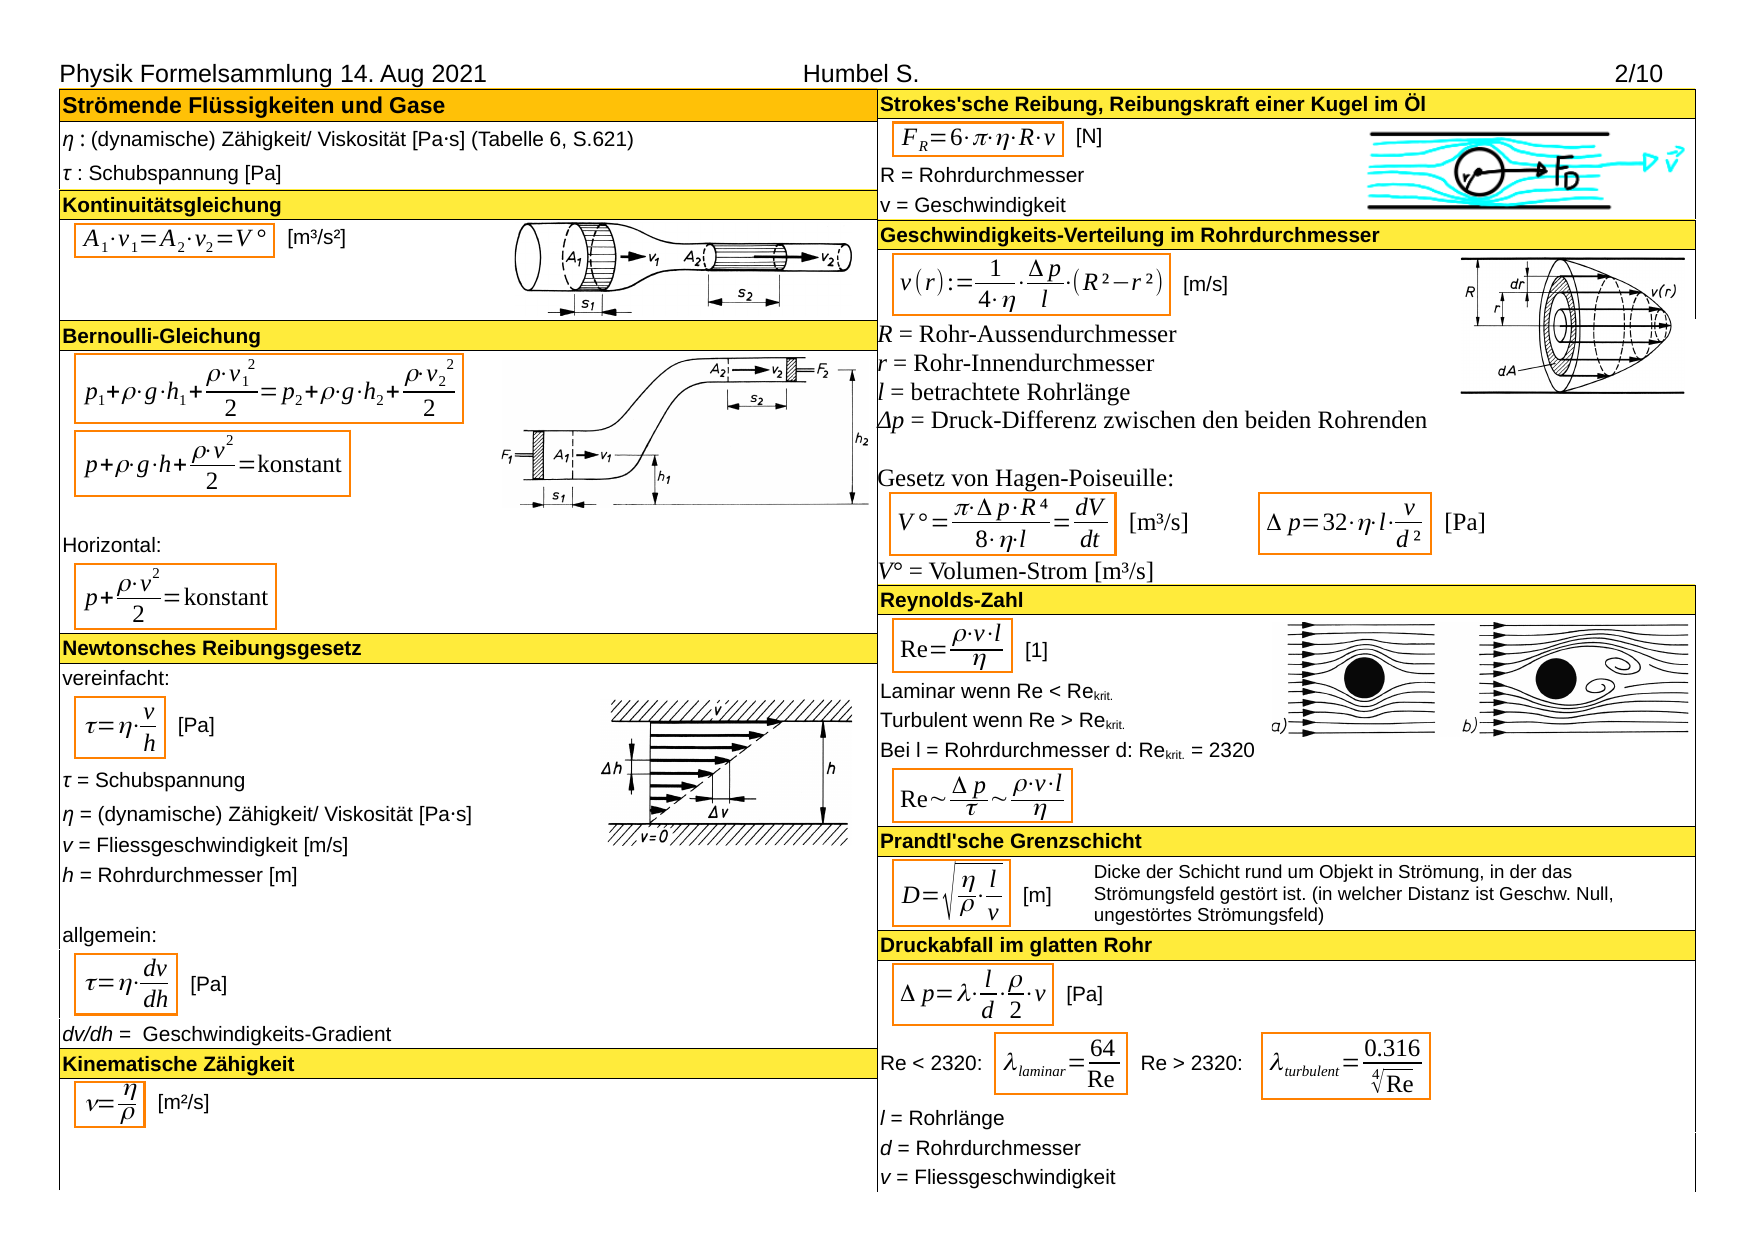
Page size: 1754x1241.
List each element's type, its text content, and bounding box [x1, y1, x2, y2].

text Kontinuitätsgleichung [60, 191, 877, 219]
text η = (dynamische) Zähigkeit/ Viskosität [Pa·s] [60, 796, 600, 830]
text vereinfacht: [60, 664, 877, 693]
text Strokes'sche Reibung, Reibungskraft einer Kugel im Öl [878, 90, 1695, 118]
text Horizontal: [60, 530, 877, 560]
text R = Rohr-Aussendurchmesser [878, 319, 1460, 348]
text [m³/s] [Pa] [1117, 492, 1695, 556]
text Bei l = Rohrdurchmesser d: Rekrit. = 2320 [878, 735, 1695, 765]
text τ = Schubspannung [60, 762, 600, 796]
text [853, 762, 877, 796]
text η : (dynamische) Zähigkeit/ Viskosität [Pa·s] (Tabelle 6, S.621) [60, 122, 877, 155]
text [m²/s] [60, 1079, 877, 1131]
text [Pa] [60, 949, 877, 1018]
text allgemein: [60, 920, 877, 949]
text Newtonsches Reibungsgesetz [60, 634, 877, 663]
picture [501, 357, 869, 508]
text Bernoulli-Gleichung [60, 321, 877, 350]
picture [514, 222, 852, 316]
text Reynolds-Zahl [878, 586, 1695, 614]
text V° = Volumen-Strom [m³/s] [878, 556, 1695, 584]
text [m/s] [878, 250, 1695, 319]
text Geschwindigkeits-Verteilung im Rohrdurchmesser [878, 221, 1695, 249]
text Laminar wenn Re < Rekrit. [878, 676, 1271, 705]
text [Pa] [60, 693, 877, 762]
text r = Rohr-Innendurchmesser [878, 348, 1460, 377]
text [m³/s] [Pa] [878, 492, 889, 556]
picture [600, 699, 853, 846]
text Re < 2320:Re > 2320: [878, 1029, 1695, 1103]
text Δp = Druck-Differenz zwischen den beiden Rohrenden [878, 406, 1695, 434]
text [m³/s] [Pa] [1260, 494, 1430, 553]
text [m³/s] [Pa] [891, 494, 1114, 554]
picture [1361, 124, 1688, 214]
text [1] [878, 615, 1695, 676]
text R = Rohrdurchmesser [878, 160, 1361, 190]
picture [1460, 257, 1685, 394]
text [m] [878, 857, 1695, 930]
text h = Rohrdurchmesser [m] [60, 860, 877, 890]
text dv/dh = Geschwindigkeits-Gradient [60, 1018, 877, 1048]
text Turbulent wenn Re > Rekrit. [878, 705, 1271, 735]
text l = Rohrlänge [878, 1103, 1695, 1132]
text Kinematische Zähigkeit [60, 1049, 877, 1078]
text Druckabfall im glatten Rohr [878, 931, 1695, 960]
text d = Rohrdurchmesser [878, 1132, 1695, 1162]
text l = betrachtete Rohrlänge [878, 377, 1695, 406]
text Prandtl'sche Grenzschicht [878, 827, 1695, 856]
picture [1271, 622, 1689, 737]
text [m³/s²] [60, 220, 877, 261]
text v = Fliessgeschwindigkeit [878, 1162, 1695, 1192]
text v = Geschwindigkeit [878, 190, 1695, 219]
text Strömende Flüssigkeiten und Gase [60, 90, 877, 121]
text τ : Schubspannung [Pa] [60, 155, 877, 189]
text v = Fliessgeschwindigkeit [m/s] [60, 830, 877, 860]
text [Pa] [878, 961, 1695, 1029]
text [N] [878, 119, 1695, 160]
text Gesetz von Hagen-Poiseuille: [878, 463, 1695, 492]
